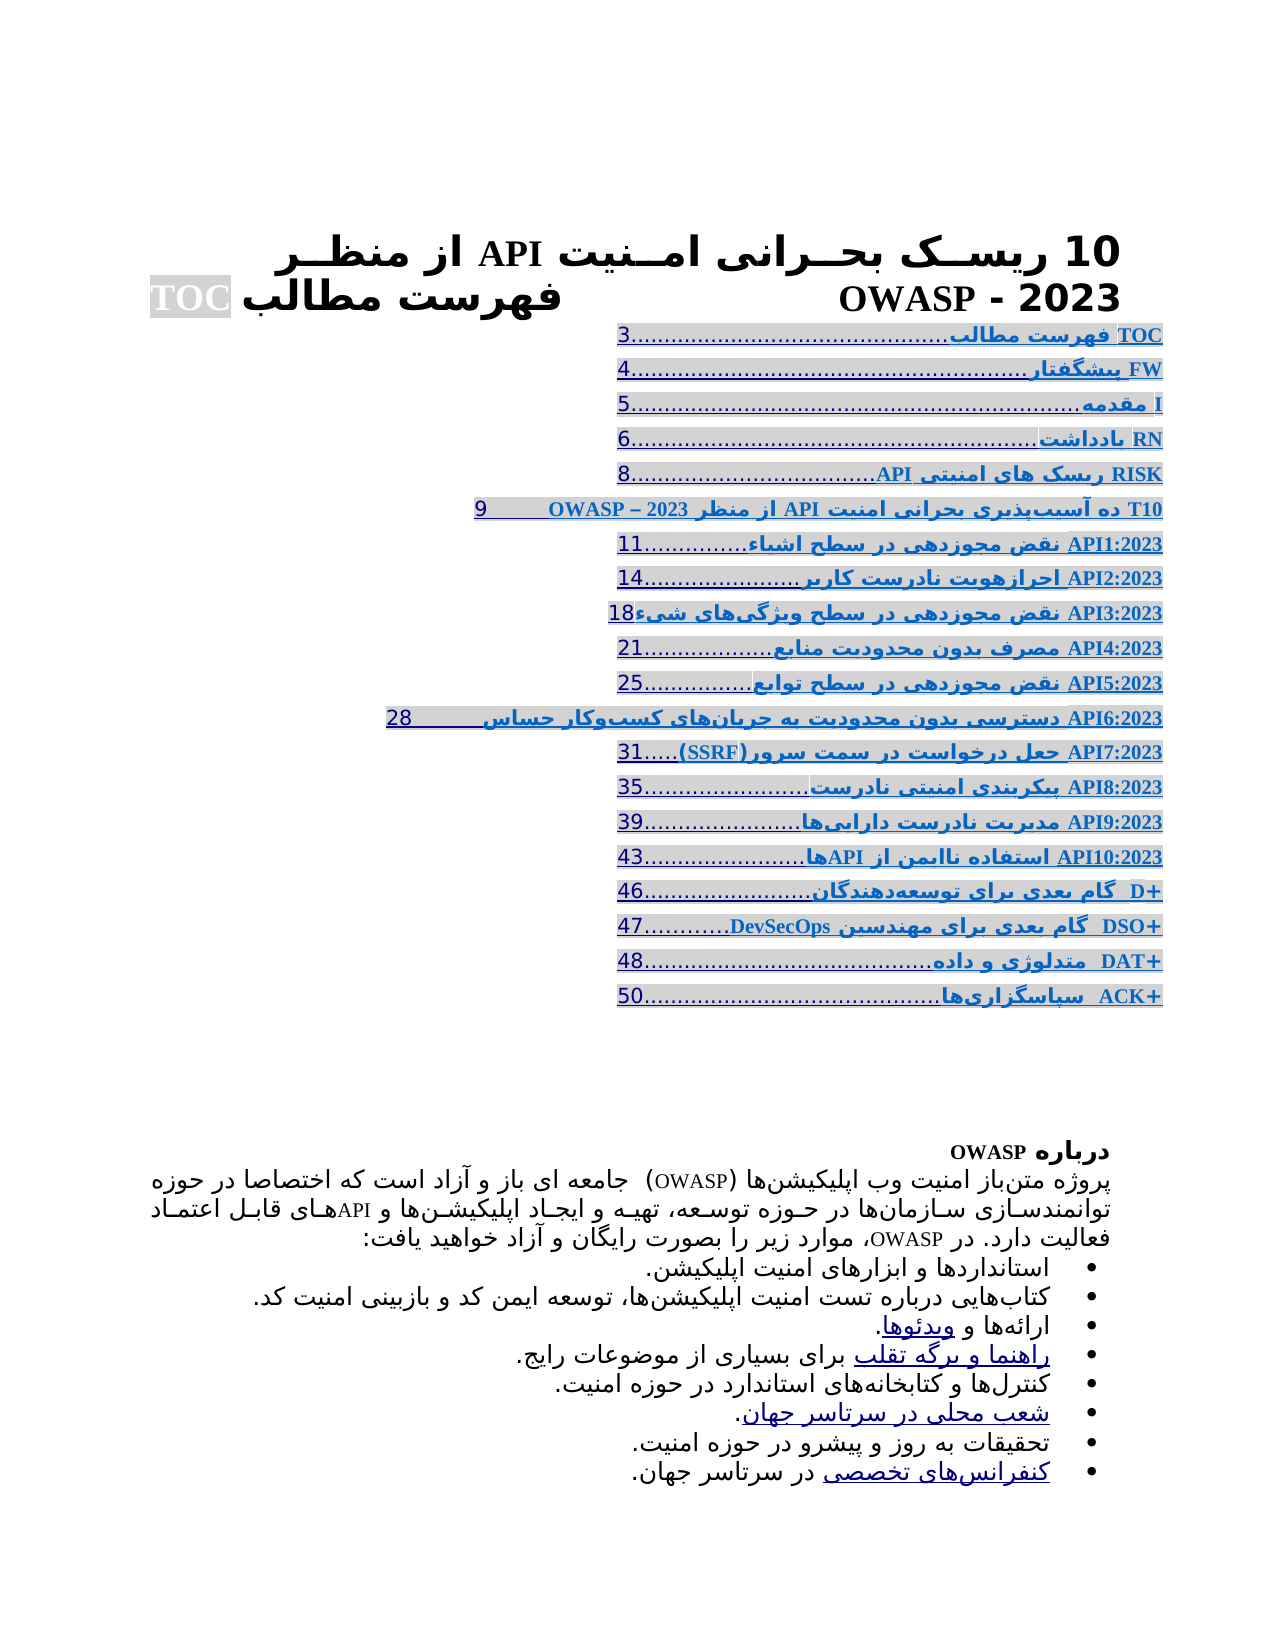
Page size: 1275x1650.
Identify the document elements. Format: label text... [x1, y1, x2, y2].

text API1:2023 نقض مجوزدهی در سطح اشیاء 11 [150, 531, 1068, 556]
text I مقدمه 5 [150, 392, 617, 417]
text RN یادداشت 6 [150, 427, 617, 451]
text API8:2023 پیکربندی امنیتی نادرست 35 [150, 775, 617, 799]
text API7:2023 جعل درخواست در سمت سرور(SSRF) 31 [150, 740, 617, 764]
list استانداردها و ابزارهای امنیت اپلیکیشن. [150, 1253, 1087, 1282]
text API4:2023 مصرف بدون محدودیت منابع 21 [150, 636, 617, 660]
text API3:2023 نقض مجوزدهی در سطح ویژگی‌های شیء 18 [150, 601, 608, 625]
text API10:2023 استفاده ناایمن از APIها 43 [150, 844, 1163, 869]
list ارائه‌ها و ویدئوها. [150, 1311, 1087, 1340]
text FW پیشگفتار 4 [150, 357, 1083, 382]
list شعب محلی در سرتاسر جهان. [150, 1399, 1087, 1428]
list کتاب‌هایی درباره تست امنیت اپلیکیشن‌ها، توسعه ایمن کد و بازبینی امنیت کد. [150, 1282, 1087, 1311]
text پروژه متن‌باز امنیت وب اپلیکیشن‌ها (OWASP) جامعه ای باز و آزاد است که اختصاصا در حوزه توانمندسازی سازمان‌ها در حوزه توسعه، تهیه و ایجاد اپلیکیشن‌ها و APIهای قابل اعتماد فعالیت دارد. در OWASP، موارد زیر را بصورت رایگان و آزاد خواهید یافت: [150, 1165, 1111, 1253]
list کنفرانس‌های تخصصی در سرتاسر جهان. [150, 1457, 1087, 1486]
list تحقیقات به روز و پیشرو در حوزه امنیت. [150, 1428, 1087, 1457]
subtitle TOC فهرست مطالب [150, 266, 1125, 323]
text RISK ریسک های امنیتی API 8 [150, 462, 617, 486]
list کنترل‌ها و کتابخانه‌های استاندارد در حوزه امنیت. [150, 1369, 1087, 1399]
text 10 ریسک بحرانی امنیت API از منظر 2023 - OWASP [276, 227, 1122, 313]
text API6:2023 دسترسی بدون محدودیت به جریان‌های کسب‌وکار حساس 28 [150, 705, 1068, 730]
text +ACK سپاسگزاری‌ها 50 [150, 984, 617, 1008]
text API5:2023 نقض مجوزدهی در سطح توابع 25 [150, 671, 617, 695]
text +D گام بعدی برای توسعه‌دهندگان 46 [150, 879, 848, 904]
text API2:2023 احرازهویت نادرست کاربر 14 [150, 566, 617, 591]
text T10 ده ‌‌‌آسیب‌پذیری بحرانی امنیت API از منظر OWASP – 2023 9 [150, 497, 474, 521]
text +DSO گام بعدی برای مهندسین DevSecOps 47 [150, 914, 617, 938]
text +DAT متدلوژی و داده 48 [150, 949, 617, 973]
text درباره OWASP [150, 1136, 1110, 1165]
text API9:2023 مدیریت نادرست دارایی‌ها 39 [150, 810, 617, 834]
text TOC فهرست مطالب 3 [150, 323, 617, 347]
list راهنما و برگه تقلب برای بسیاری از موضوعات رایج. [150, 1340, 1087, 1369]
